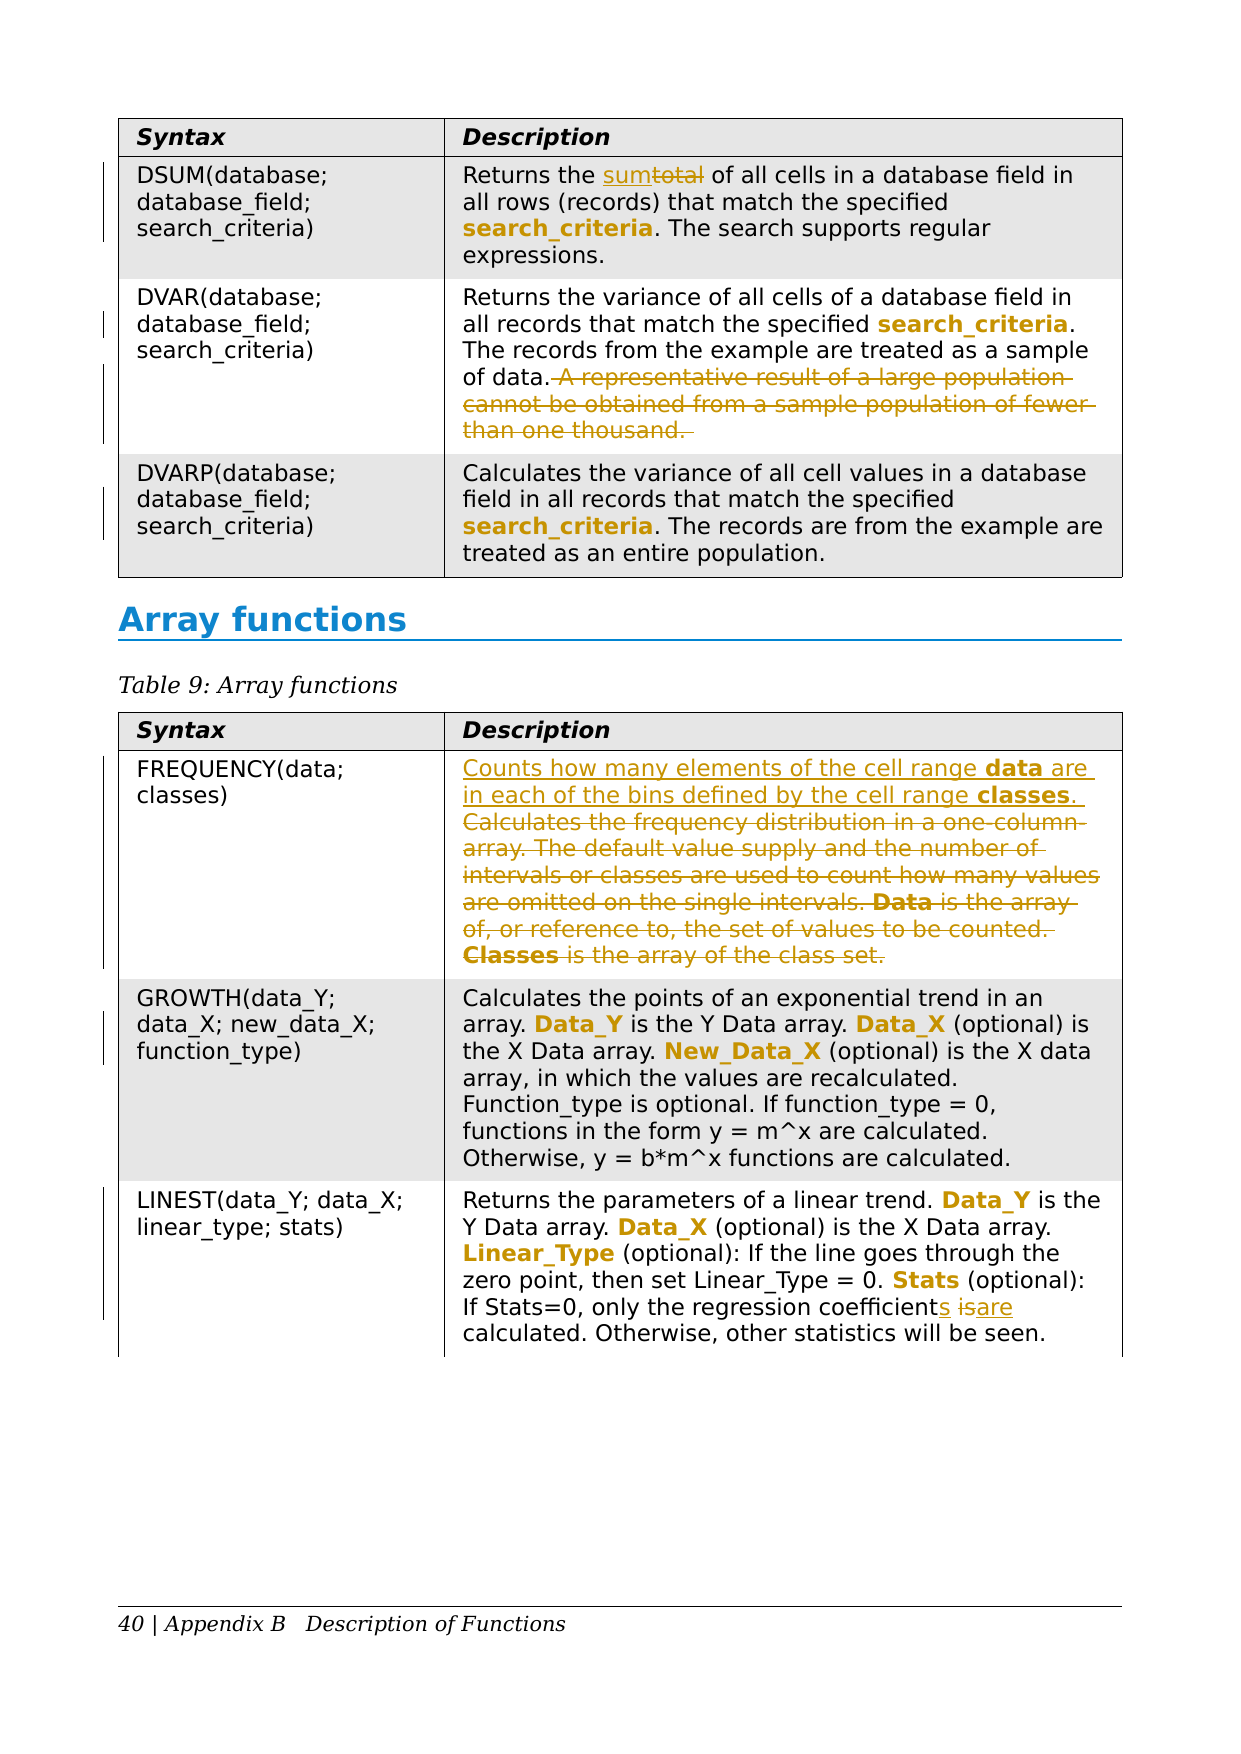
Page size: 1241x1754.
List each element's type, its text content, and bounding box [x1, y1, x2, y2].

table_cell FREQUENCY(data; classes) [119, 751, 444, 979]
table_cell DVARP(database; database_field; search_criteria) [119, 454, 444, 577]
table_cell LINEST(data_Y; data_X; linear_type; stats) [119, 1181, 444, 1357]
table_header Description [445, 119, 1122, 156]
table_cell Counts how many elements of the cell range data are in each of the bins defined by the cell range classes. [445, 751, 1122, 979]
table_cell DVAR(database; database_field; search_criteria) [119, 279, 444, 454]
text Table 9: Array functions [118, 672, 1122, 699]
table_header Syntax [119, 713, 444, 750]
table_cell Calculates the points of an exponential trend in an array. Data_Y is the Y Data array. Data_X (optional) is the X Data array. New_Data_X (optional) is the X data array, in which the values are recalculated. Function_type is optional. If function_type = 0, functions in the form y = m^x are calculated. Otherwise, y = b*m^x functions are calculated. [445, 979, 1122, 1181]
table_header Description [445, 713, 1122, 750]
table_cell Calculates the variance of all cell values in a database field in all records that match the specified search_criteria. The records are from the example are treated as an entire population. [445, 454, 1122, 577]
subtitle Array functions [118, 600, 1122, 639]
table_header Syntax [119, 119, 444, 156]
table_cell DSUM(database; database_field; search_criteria) [119, 157, 444, 279]
table_cell Returns the sum of all cells in a database field in all rows (records) that match the specified search_criteria. The search supports regular expressions. [445, 157, 1122, 279]
table_cell Returns the parameters of a linear trend. Data_Y is the Y Data array. Data_X (optional) is the X Data array. Linear_Type (optional): If the line goes through the zero point, then set Linear_Type = 0. Stats (optional): If Stats=0, only the regression coefficients are calculated. Otherwise, other statistics will be seen. [445, 1181, 1122, 1357]
table_cell GROWTH(data_Y; data_X; new_data_X; function_type) [119, 979, 444, 1181]
table_cell Returns the variance of all cells of a database field in all records that match the specified search_criteria. The records from the example are treated as a sample of data. [445, 279, 1122, 454]
